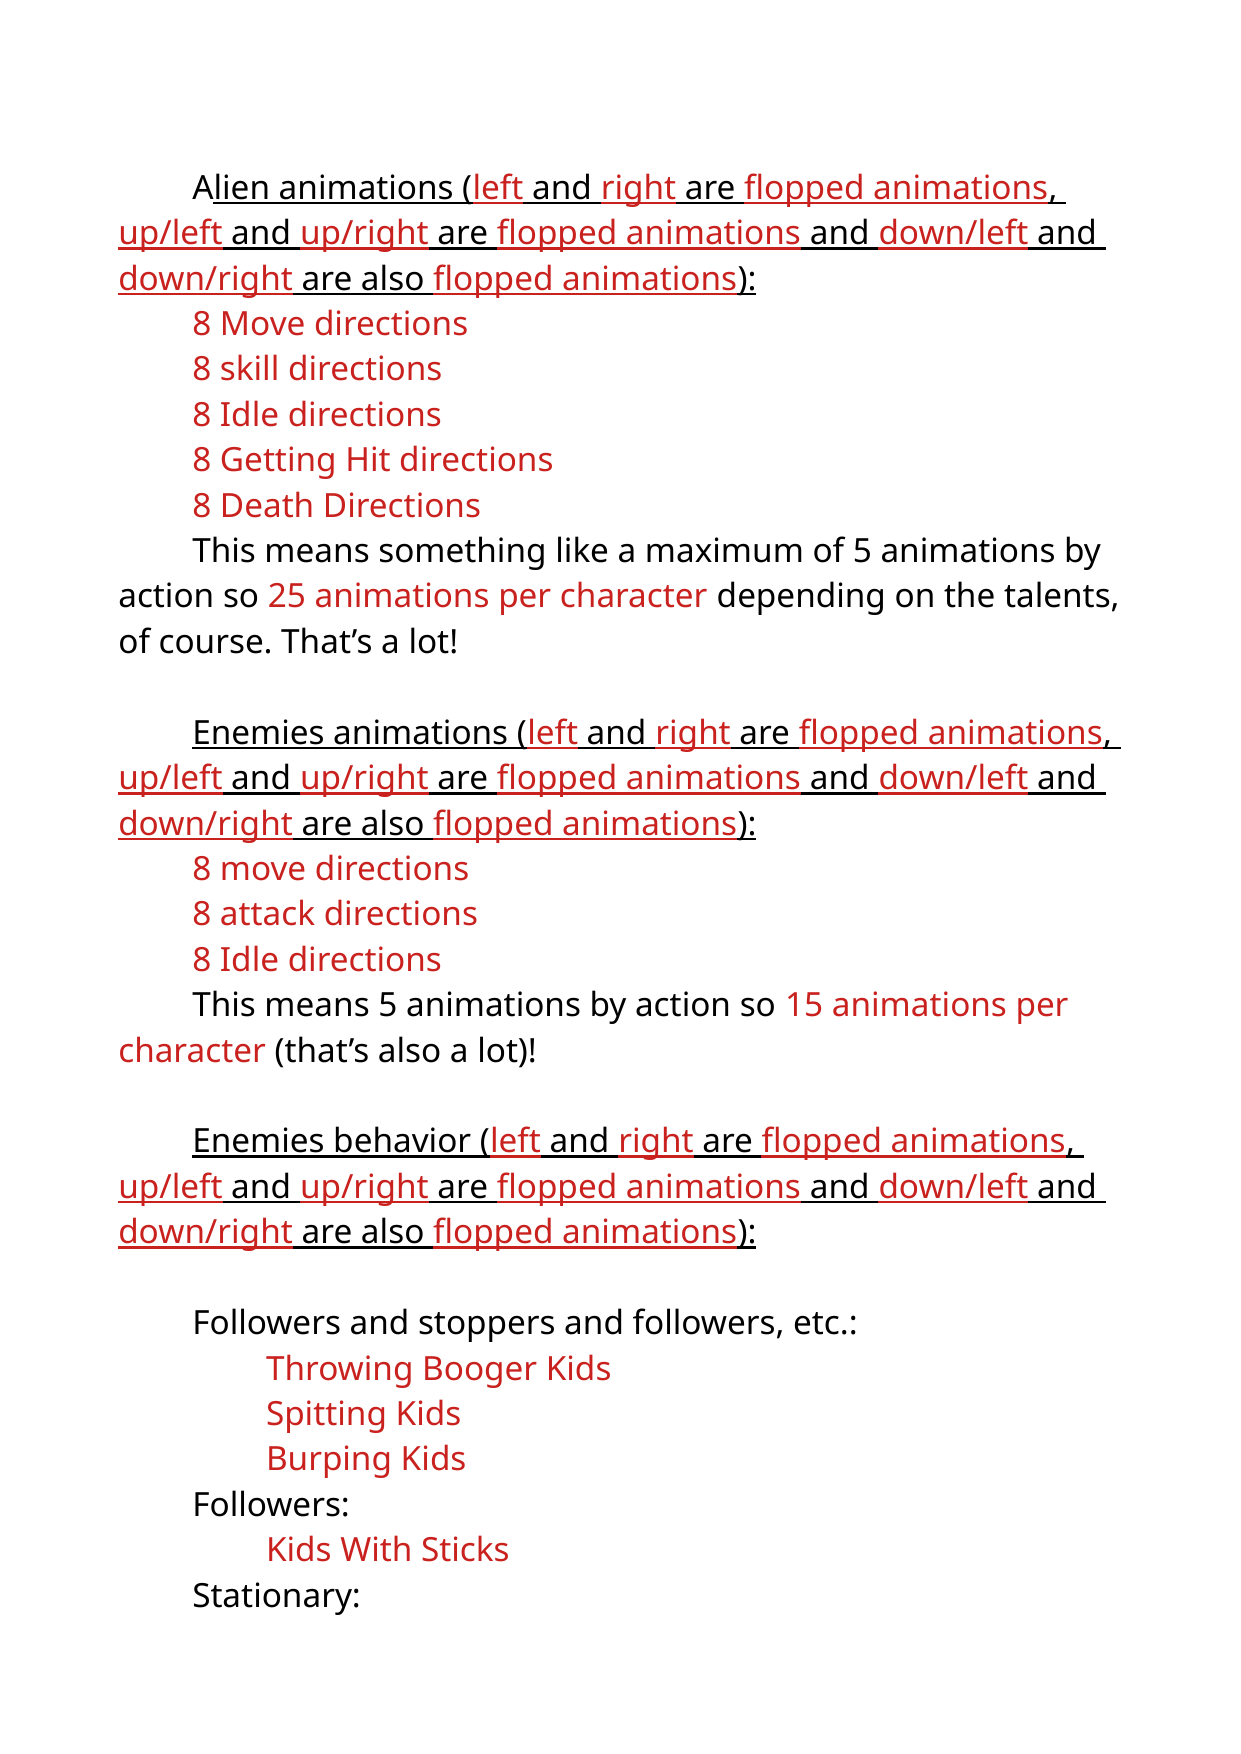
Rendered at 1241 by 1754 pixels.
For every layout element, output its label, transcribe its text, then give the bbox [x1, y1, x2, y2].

text 8 attack directions [118, 890, 1122, 936]
text This means something like a maximum of 5 animations by action so 25 animations per character depending on the talents, of course. That’s a lot! [118, 527, 1122, 663]
text 8 Idle directions [118, 936, 1122, 981]
text Alien animations (left and right are flopped animations, up/left and up/right are flopped animations and down/left and down/right are also flopped animations): [118, 163, 1122, 300]
text 8 Move directions [118, 300, 1122, 345]
text 8 move directions [118, 845, 1122, 890]
text 8 skill directions [118, 345, 1122, 391]
text 8 Death Directions [118, 481, 1122, 527]
text Throwing Booger Kids [118, 1344, 1122, 1390]
text Burping Kids [118, 1435, 1122, 1481]
text Enemies behavior (left and right are flopped animations, up/left and up/right are flopped animations and down/left and down/right are also flopped animations): [118, 1117, 1122, 1253]
text Spitting Kids [118, 1390, 1122, 1435]
text Stationary: [118, 1571, 1122, 1617]
text 8 Idle directions [118, 391, 1122, 436]
text Kids With Sticks [118, 1526, 1122, 1571]
text This means 5 animations by action so 15 animations per character (that’s also a lot)! [118, 981, 1122, 1072]
text Followers: [118, 1481, 1122, 1526]
text 8 Getting Hit directions [118, 436, 1122, 481]
text Followers and stoppers and followers, etc.: [118, 1299, 1122, 1344]
text Enemies animations (left and right are flopped animations, up/left and up/right are flopped animations and down/left and down/right are also flopped animations): [118, 708, 1122, 845]
